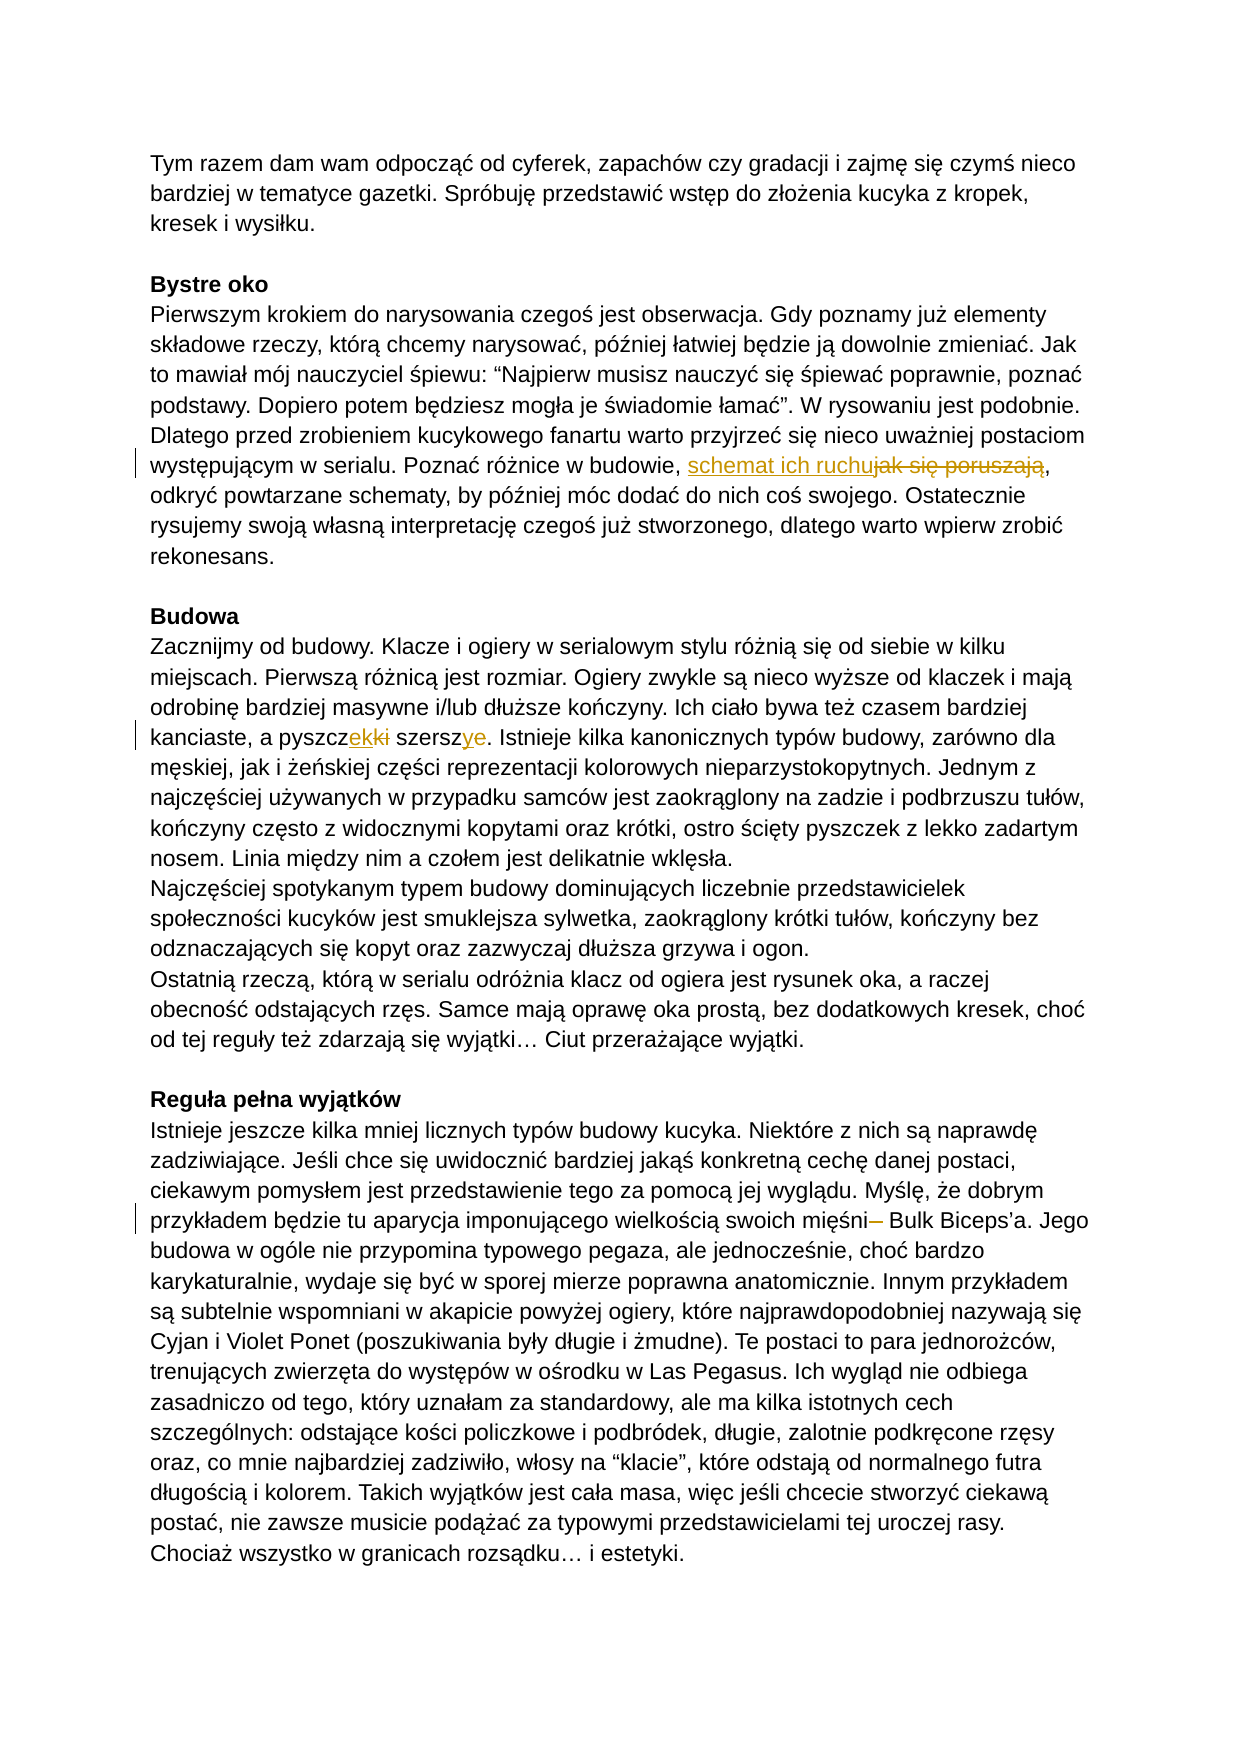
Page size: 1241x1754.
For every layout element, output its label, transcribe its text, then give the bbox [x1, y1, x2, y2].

text Istnieje jeszcze kilka mniej licznych typów budowy kucyka. Niektóre z nich są naprawdę zadziwiające. Jeśli chce się uwidocznić bardziej jakąś konkretną cechę danej postaci, ciekawym pomysłem jest przedstawienie tego za pomocą jej wyglądu. Myślę, że dobrym przykładem będzie tu aparycja imponującego wielkością swoich mięśni Bulk Biceps’a. Jego budowa w ogóle nie przypomina typowego pegaza, ale jednocześnie, choć bardzo karykaturalnie, wydaje się być w sporej mierze poprawna anatomicznie. Innym przykładem są subtelnie wspomniani w akapicie powyżej ogiery, które najprawdopodobniej nazywają się Cyjan i Violet Ponet (poszukiwania były długie i żmudne). Te postaci to para jednorożców, trenujących zwierzęta do występów w ośrodku w Las Pegasus. Ich wygląd nie odbiega zasadniczo od tego, który uznałam za standardowy, ale ma kilka istotnych cech szczególnych: odstające kości policzkowe i podbródek, długie, zalotnie podkręcone rzęsy oraz, co mnie najbardziej zadziwiło, włosy na “klacie”, które odstają od normalnego futra długością i kolorem. Takich wyjątków jest cała masa, więc jeśli chcecie stworzyć ciekawą postać, nie zawsze musicie podążać za typowymi przedstawicielami tej uroczej rasy. Chociaż wszystko w granicach rozsądku… i estetyki. [150, 1117, 1090, 1566]
text Budowa [150, 603, 1090, 629]
text Reguła pełna wyjątków [150, 1086, 1090, 1113]
text Pierwszym krokiem do narysowania czegoś jest obserwacja. Gdy poznamy już elementy składowe rzeczy, którą chcemy narysować, później łatwiej będzie ją dowolnie zmieniać. Jak to mawiał mój nauczyciel śpiewu: “Najpierw musisz nauczyć się śpiewać poprawnie, poznać podstawy. Dopiero potem będziesz mogła je świadomie łamać”. W rysowaniu jest podobnie. Dlatego przed zrobieniem kucykowego fanartu warto przyjrzeć się nieco uważniej postaciom występującym w serialu. Poznać różnice w budowie, schemat ich ruchu, odkryć powtarzane schematy, by później móc dodać do nich coś swojego. Ostatecznie rysujemy swoją własną interpretację czegoś już stworzonego, dlatego warto wpierw zrobić rekonesans. [150, 301, 1090, 569]
text Ostatnią rzeczą, którą w serialu odróżnia klacz od ogiera jest rysunek oka, a raczej obecność odstających rzęs. Samce mają oprawę oka prostą, bez dodatkowych kresek, choć od tej reguły też zdarzają się wyjątki… Ciut przerażające wyjątki. [150, 966, 1090, 1052]
text Tym razem dam wam odpocząć od cyferek, zapachów czy gradacji i zajmę się czymś nieco bardziej w tematyce gazetki. Spróbuję przedstawić wstęp do złożenia kucyka z kropek, kresek i wysiłku. [150, 150, 1090, 237]
text Bystre oko [150, 271, 1090, 297]
text Zacznijmy od budowy. Klacze i ogiery w serialowym stylu różnią się od siebie w kilku miejscach. Pierwszą różnicą jest rozmiar. Ogiery zwykle są nieco wyższe od klaczek i mają odrobinę bardziej masywne i/lub dłuższe kończyny. Ich ciało bywa też czasem bardziej kanciaste, a pyszczek szerszy. Istnieje kilka kanonicznych typów budowy, zarówno dla męskiej, jak i żeńskiej części reprezentacji kolorowych nieparzystokopytnych. Jednym z najczęściej używanych w przypadku samców jest zaokrąglony na zadzie i podbrzuszu tułów, kończyny często z widocznymi kopytami oraz krótki, ostro ścięty pyszczek z lekko zadartym nosem. Linia między nim a czołem jest delikatnie wklęsła. [150, 633, 1090, 871]
text Najczęściej spotykanym typem budowy dominujących liczebnie przedstawicielek społeczności kucyków jest smuklejsza sylwetka, zaokrąglony krótki tułów, kończyny bez odznaczających się kopyt oraz zazwyczaj dłuższa grzywa i ogon. [150, 875, 1090, 962]
